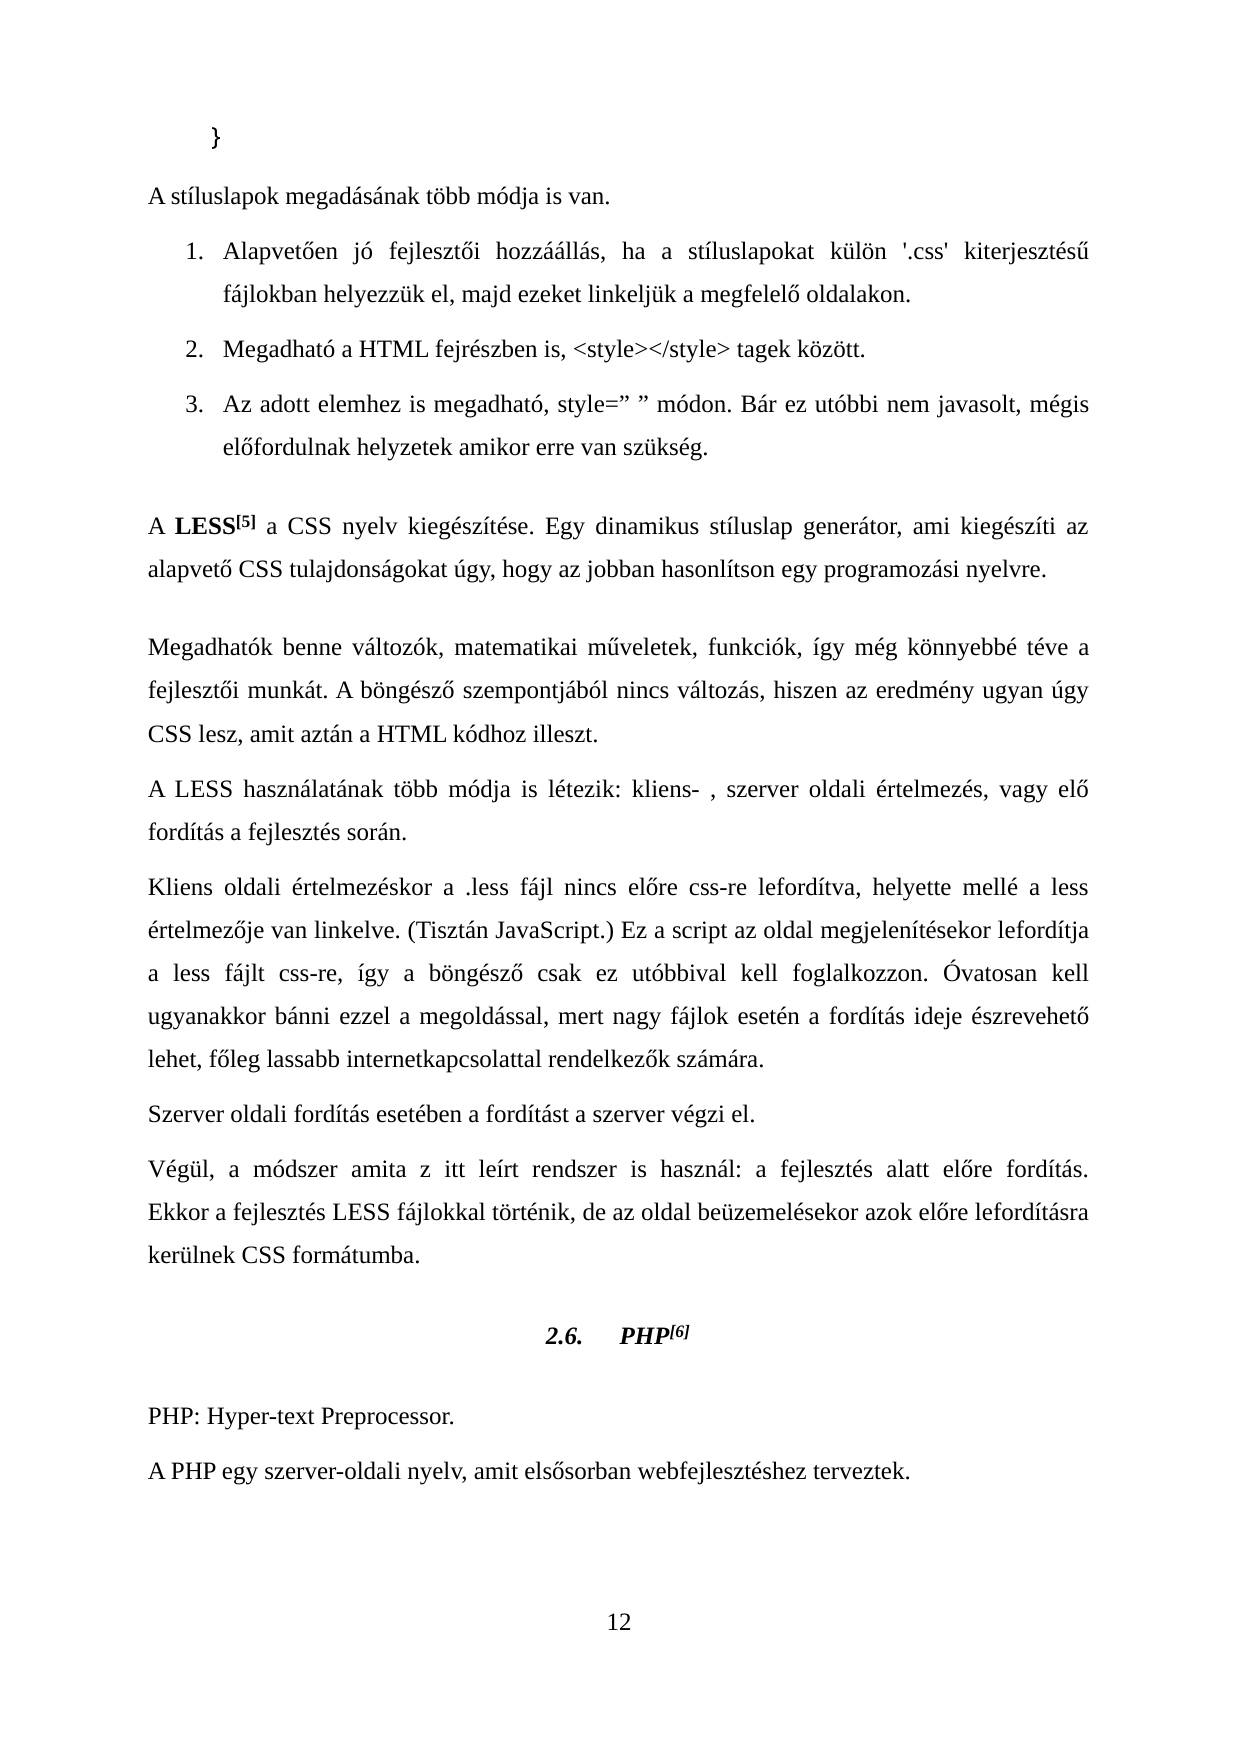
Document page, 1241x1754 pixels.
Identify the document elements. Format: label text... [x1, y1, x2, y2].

text A LESS[5] a CSS nyelv kiegészítése. Egy dinamikus stíluslap generátor, ami kiegészíti az alapvető CSS tulajdonságokat úgy, hogy az jobban hasonlítson egy programozási nyelvre. [148, 511, 1090, 583]
subtitle 2.6. PHP[6] [148, 1321, 1090, 1350]
text Kliens oldali értelmezéskor a .less fájl nincs előre css-re lefordítva, helyette mellé a less értelmezője van linkelve. (Tisztán JavaScript.) Ez a script az oldal megjelenítésekor lefordítja a less fájlt css-re, így a böngésző csak ez utóbbival kell foglalkozzon. Óvatosan kell ugyanakkor bánni ezzel a megoldással, mert nagy fájlok esetén a fordítás ideje észrevehető lehet, főleg lassabb internetkapcsolattal rendelkezők számára. [148, 872, 1090, 1073]
text PHP: Hyper-text Preprocessor. [148, 1401, 1090, 1430]
text A stíluslapok megadásának több módja is van. [148, 181, 1090, 210]
text A PHP egy szerver-oldali nyelv, amit elsősorban webfejlesztéshez terveztek. [148, 1456, 1090, 1485]
text } [148, 118, 619, 152]
list Megadható a HTML fejrészben is, <style></style> tagek között. [185, 334, 1090, 363]
text Végül, a módszer amita z itt leírt rendszer is használ: a fejlesztés alatt előre fordítás. Ekkor a fejlesztés LESS fájlokkal történik, de az oldal beüzemelésekor azok előre lefordításra kerülnek CSS formátumba. [148, 1154, 1090, 1269]
list Alapvetően jó fejlesztői hozzáállás, ha a stíluslapokat külön '.css' kiterjesztésű fájlokban helyezzük el, majd ezeket linkeljük a megfelelő oldalakon. [185, 236, 1090, 308]
text A LESS használatának több módja is létezik: kliens- , szerver oldali értelmezés, vagy elő fordítás a fejlesztés során. [148, 774, 1090, 846]
text Szerver oldali fordítás esetében a fordítást a szerver végzi el. [148, 1099, 1090, 1128]
text Megadhatók benne változók, matematikai műveletek, funkciók, így még könnyebbé téve a fejlesztői munkát. A böngésző szempontjából nincs változás, hiszen az eredmény ugyan úgy CSS lesz, amit aztán a HTML kódhoz illeszt. [148, 632, 1090, 747]
list Az adott elemhez is megadható, style=” ” módon. Bár ez utóbbi nem javasolt, mégis előfordulnak helyzetek amikor erre van szükség. [185, 389, 1090, 461]
